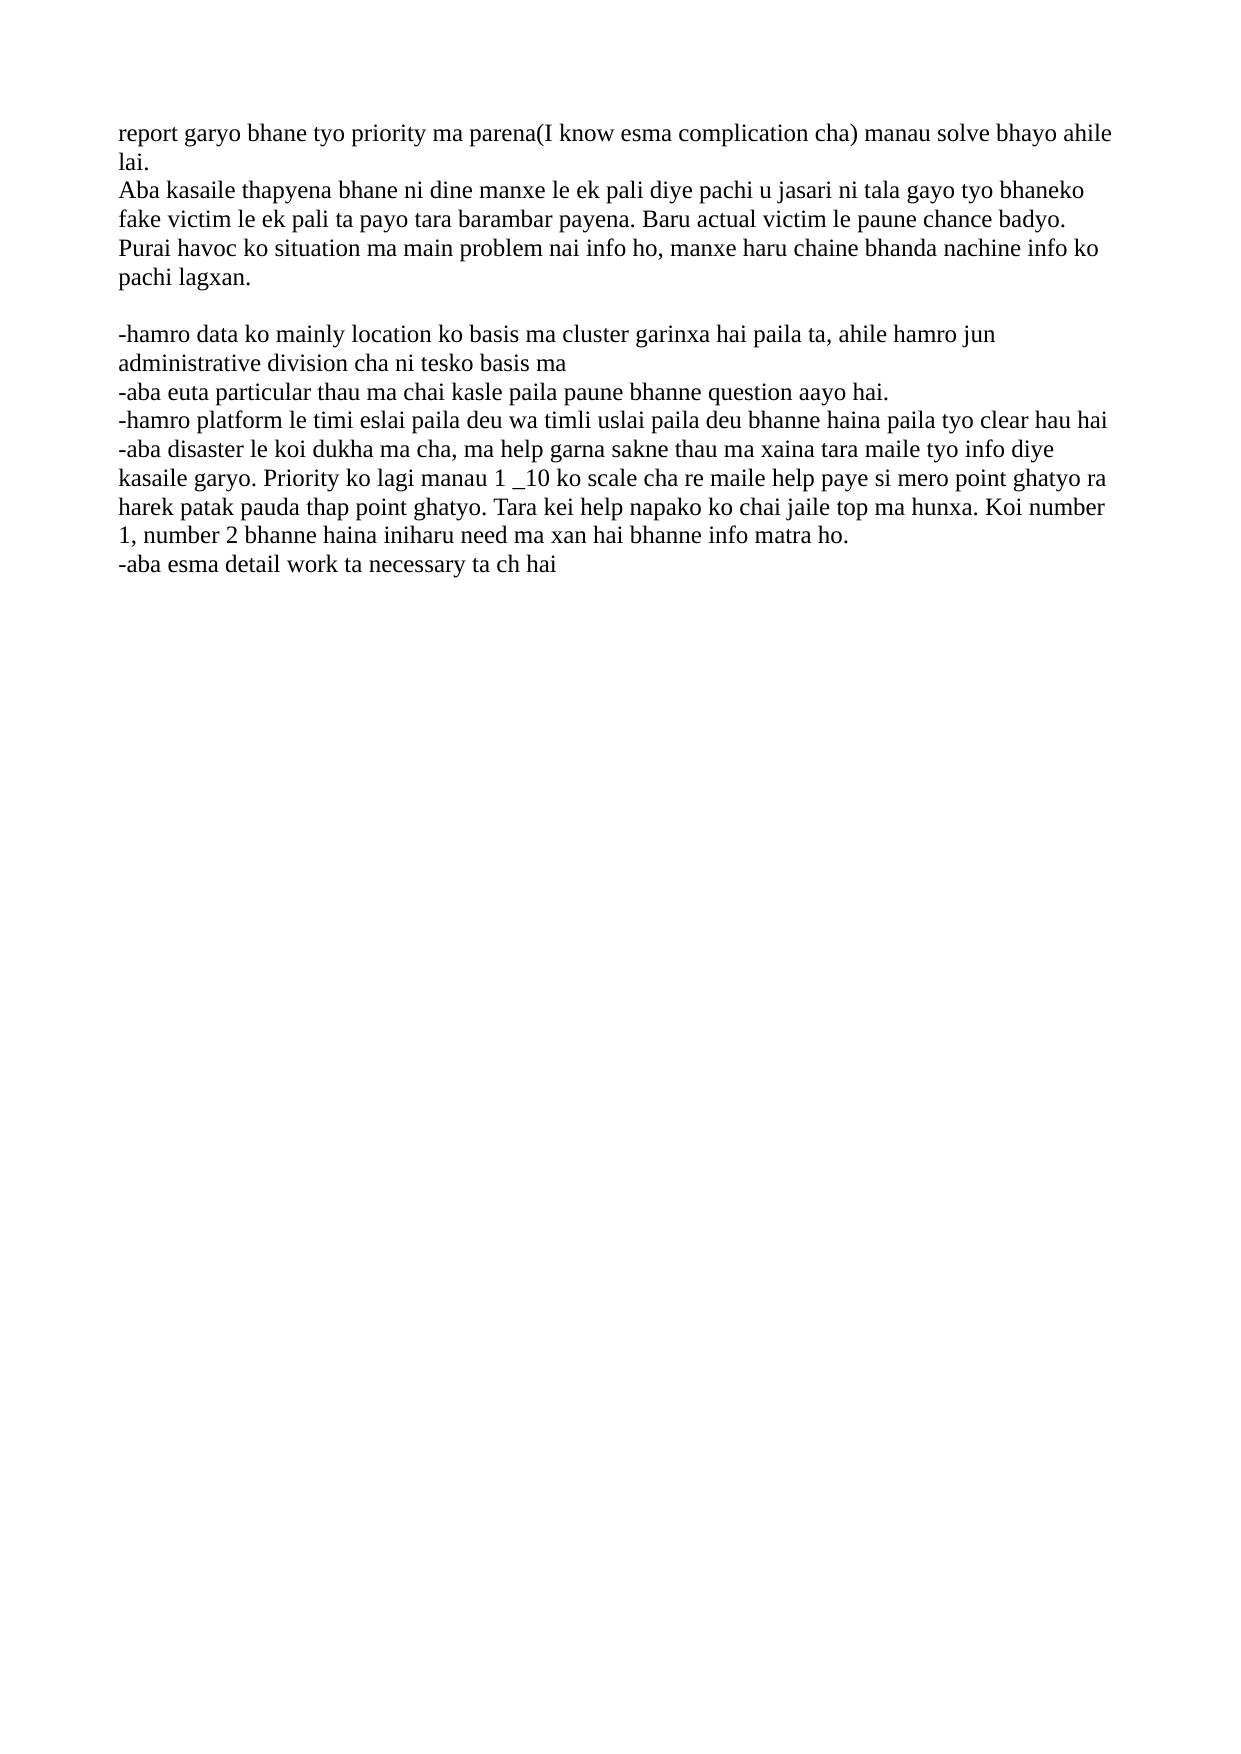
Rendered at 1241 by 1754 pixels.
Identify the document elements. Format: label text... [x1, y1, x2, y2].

text -hamro data ko mainly location ko basis ma cluster garinxa hai paila ta, ahile hamro jun administrative division cha ni tesko basis ma [118, 319, 1122, 377]
text -aba disaster le koi dukha ma cha, ma help garna sakne thau ma xaina tara maile tyo info diye kasaile garyo. Priority ko lagi manau 1 _10 ko scale cha re maile help paye si mero point ghatyo ra harek patak pauda thap point ghatyo. Tara kei help napako ko chai jaile top ma hunxa. Koi number 1, number 2 bhanne haina iniharu need ma xan hai bhanne info matra ho. [118, 434, 1122, 549]
text -aba esma detail work ta necessary ta ch hai [118, 549, 1122, 578]
text Aba kasaile thapyena bhane ni dine manxe le ek pali diye pachi u jasari ni tala gayo tyo bhaneko fake victim le ek pali ta payo tara barambar payena. Baru actual victim le paune chance badyo. Purai havoc ko situation ma main problem nai info ho, manxe haru chaine bhanda nachine info ko pachi lagxan. [118, 176, 1122, 291]
text -hamro platform le timi eslai paila deu wa timli uslai paila deu bhanne haina paila tyo clear hau hai [118, 406, 1122, 434]
text report garyo bhane tyo priority ma parena(I know esma complication cha) manau solve bhayo ahile lai. [118, 118, 1122, 176]
text -aba euta particular thau ma chai kasle paila paune bhanne question aayo hai. [118, 377, 1122, 406]
